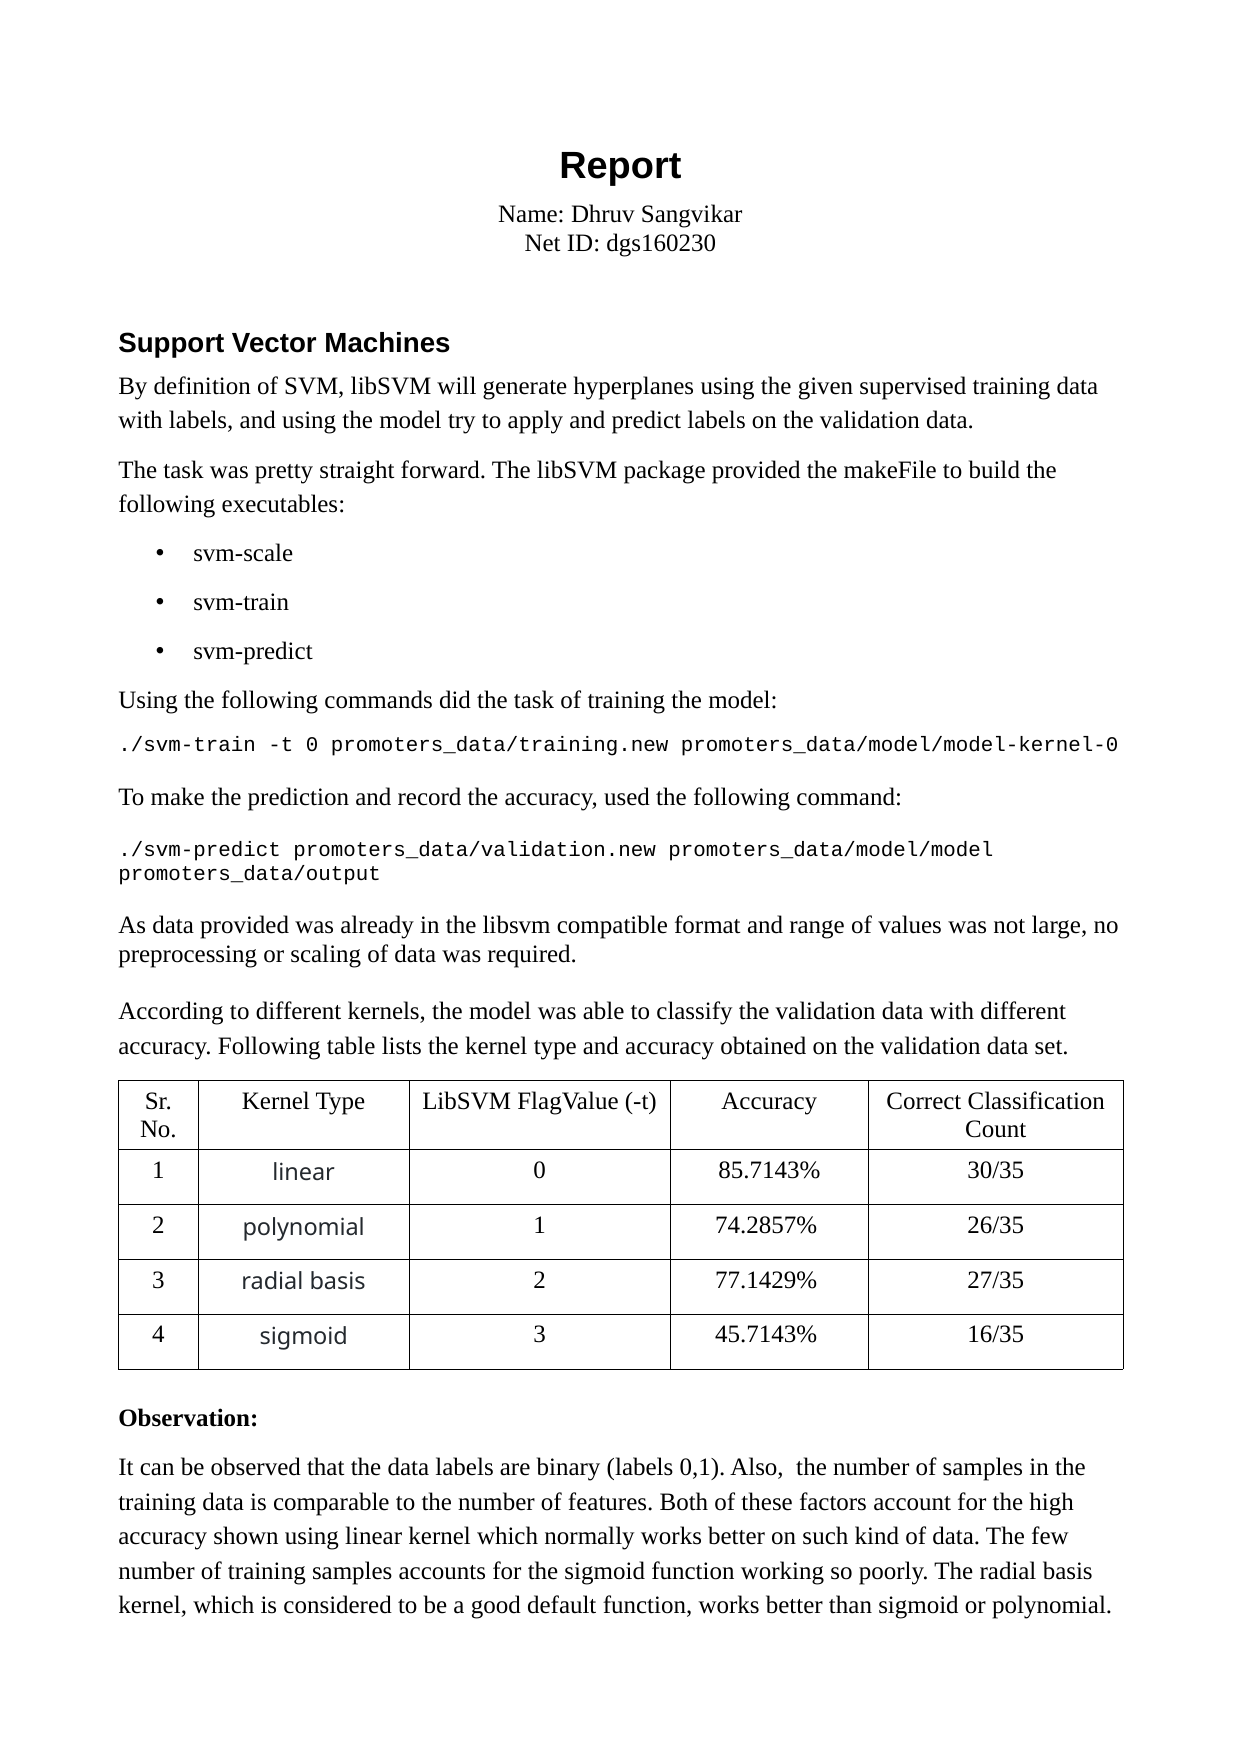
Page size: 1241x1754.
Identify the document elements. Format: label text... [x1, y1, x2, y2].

text According to different kernels, the model was able to classify the validation data with different accuracy. Following table lists the kernel type and accuracy obtained on the validation data set. [118, 996, 1122, 1060]
subtitle Report [118, 143, 1122, 187]
text By definition of SVM, libSVM will generate hyperplanes using the given supervised training data with labels, and using the model try to apply and predict labels on the validation data. [118, 371, 1122, 434]
list svm-predict [156, 636, 1122, 665]
table_cell 4 [119, 1315, 198, 1369]
text ./svm-train -t 0 promoters_data/training.new promoters_data/model/model-kernel-0 [118, 734, 1122, 758]
subtitle Support Vector Machines [118, 327, 1122, 359]
table_cell 3 [410, 1315, 670, 1369]
table_cell radial basis [199, 1260, 409, 1314]
table_cell 16/35 [869, 1315, 1123, 1369]
table_cell 2 [410, 1260, 670, 1314]
text As data provided was already in the libsvm compatible format and range of values was not large, no preprocessing or scaling of data was required. [118, 910, 1122, 968]
table_cell 30/35 [869, 1150, 1123, 1204]
table_cell 45.7143% [671, 1315, 868, 1369]
text Net ID: dgs160230 [118, 228, 1122, 257]
table_header Accuracy [671, 1081, 868, 1149]
table_cell 1 [410, 1205, 670, 1259]
text The task was pretty straight forward. The libSVM package provided the makeFile to build the following executables: [118, 455, 1122, 518]
text To make the prediction and record the accuracy, used the following command: [118, 782, 1122, 811]
table_cell 27/35 [869, 1260, 1123, 1314]
table_header LibSVM FlagValue (-t) [410, 1081, 670, 1149]
text ./svm-predict promoters_data/validation.new promoters_data/model/model promoters_data/output [118, 839, 1122, 887]
list svm-scale [156, 538, 1122, 567]
table_cell 26/35 [869, 1205, 1123, 1259]
table_cell polynomial [199, 1205, 409, 1259]
table_cell 0 [410, 1150, 670, 1204]
text Using the following commands did the task of training the model: [118, 685, 1122, 714]
table_cell linear [199, 1150, 409, 1204]
text Name: Dhruv Sangvikar [118, 199, 1122, 228]
text It can be observed that the data labels are binary (labels 0,1). Also, the number of samples in the training data is comparable to the number of features. Both of these factors account for the high accuracy shown using linear kernel which normally works better on such kind of data. The few number of training samples accounts for the sigmoid function working so poorly. The radial basis kernel, which is considered to be a good default function, works better than sigmoid or polynomial. [118, 1452, 1122, 1619]
table_cell 74.2857% [671, 1205, 868, 1259]
table_cell 85.7143% [671, 1150, 868, 1204]
table_header Kernel Type [199, 1081, 409, 1149]
table_header Correct Classification Count [869, 1081, 1123, 1149]
table_header Sr. No. [119, 1081, 198, 1149]
list svm-train [156, 587, 1122, 616]
table_cell 3 [119, 1260, 198, 1314]
table_cell 1 [119, 1150, 198, 1204]
table_cell sigmoid [199, 1315, 409, 1369]
table_cell 2 [119, 1205, 198, 1259]
table_cell 77.1429% [671, 1260, 868, 1314]
text Observation: [118, 1370, 1122, 1432]
